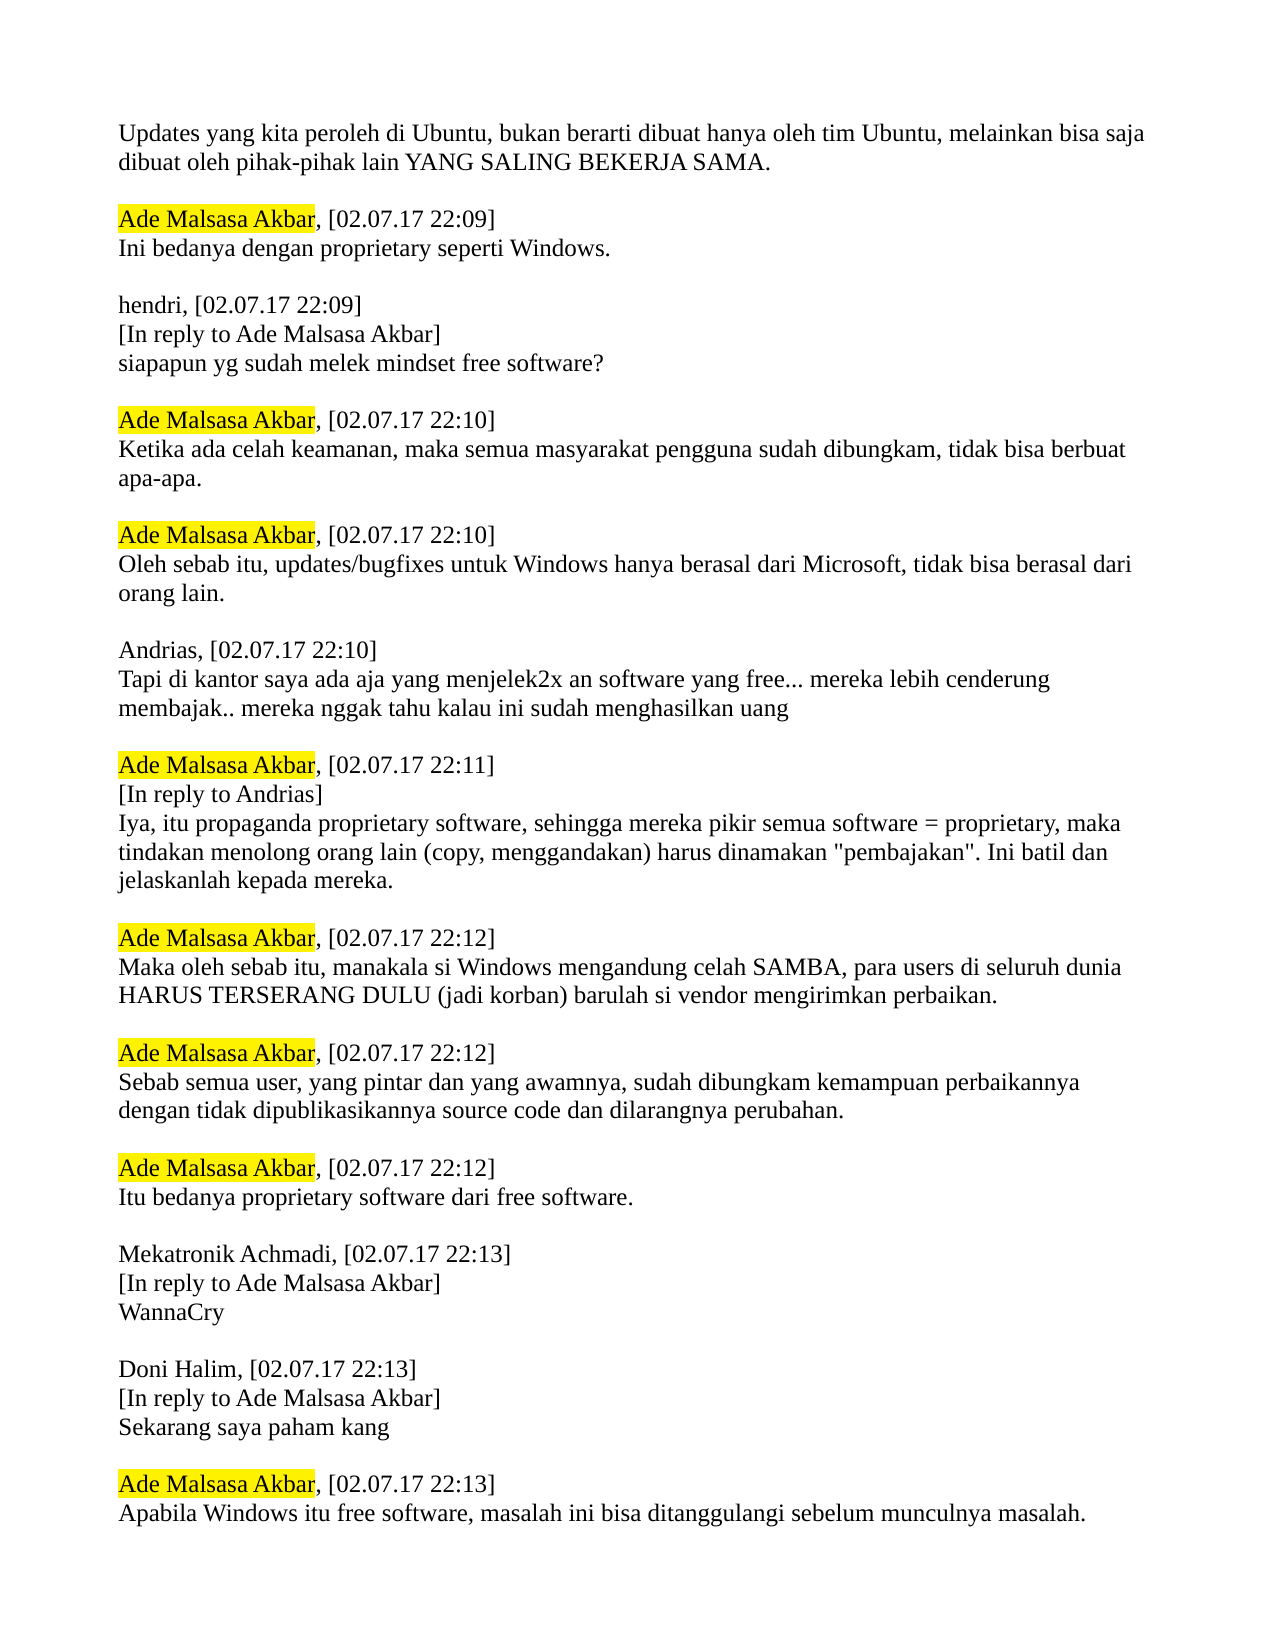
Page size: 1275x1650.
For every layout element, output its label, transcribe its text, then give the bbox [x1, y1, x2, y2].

text Ade Malsasa Akbar, [02.07.17 22:13] [118, 1469, 1157, 1498]
text Ketika ada celah keamanan, maka semua masyarakat pengguna sudah dibungkam, tidak bisa berbuat apa-apa. [118, 434, 1157, 492]
text Andrias, [02.07.17 22:10] [118, 636, 1157, 664]
text [In reply to Ade Malsasa Akbar] [118, 319, 1157, 348]
text Ade Malsasa Akbar, [02.07.17 22:10] [118, 521, 1157, 549]
text [In reply to Ade Malsasa Akbar] [118, 1268, 1157, 1297]
text Oleh sebab itu, updates/bugfixes untuk Windows hanya berasal dari Microsoft, tidak bisa berasal dari orang lain. [118, 549, 1157, 607]
text Ini bedanya dengan proprietary seperti Windows. [118, 233, 1157, 262]
text Ade Malsasa Akbar, [02.07.17 22:12] [118, 923, 1157, 952]
text Tapi di kantor saya ada aja yang menjelek2x an software yang free... mereka lebih cenderung membajak.. mereka nggak tahu kalau ini sudah menghasilkan uang [118, 664, 1157, 722]
text Sekarang saya paham kang [118, 1412, 1157, 1441]
text Doni Halim, [02.07.17 22:13] [118, 1354, 1157, 1383]
text Ade Malsasa Akbar, [02.07.17 22:11] [118, 751, 1157, 779]
text Ade Malsasa Akbar, [02.07.17 22:12] [118, 1038, 1157, 1067]
text [In reply to Ade Malsasa Akbar] [118, 1383, 1157, 1412]
text Ade Malsasa Akbar, [02.07.17 22:12] [118, 1153, 1157, 1182]
text hendri, [02.07.17 22:09] [118, 291, 1157, 319]
text Updates yang kita peroleh di Ubuntu, bukan berarti dibuat hanya oleh tim Ubuntu, melainkan bisa saja dibuat oleh pihak-pihak lain YANG SALING BEKERJA SAMA. [118, 118, 1157, 176]
text Apabila Windows itu free software, masalah ini bisa ditanggulangi sebelum munculnya masalah. [118, 1498, 1157, 1527]
text [In reply to Andrias] [118, 779, 1157, 808]
text siapapun yg sudah melek mindset free software? [118, 348, 1157, 377]
text Iya, itu propaganda proprietary software, sehingga mereka pikir semua software = proprietary, maka tindakan menolong orang lain (copy, menggandakan) harus dinamakan "pembajakan". Ini batil dan jelaskanlah kepada mereka. [118, 808, 1157, 894]
text Ade Malsasa Akbar, [02.07.17 22:10] [118, 406, 1157, 434]
text Ade Malsasa Akbar, [02.07.17 22:09] [118, 204, 1157, 233]
text Mekatronik Achmadi, [02.07.17 22:13] [118, 1239, 1157, 1268]
text Itu bedanya proprietary software dari free software. [118, 1182, 1157, 1211]
text Sebab semua user, yang pintar dan yang awamnya, sudah dibungkam kemampuan perbaikannya dengan tidak dipublikasikannya source code dan dilarangnya perubahan. [118, 1067, 1157, 1124]
text WannaCry [118, 1297, 1157, 1326]
text Maka oleh sebab itu, manakala si Windows mengandung celah SAMBA, para users di seluruh dunia HARUS TERSERANG DULU (jadi korban) barulah si vendor mengirimkan perbaikan. [118, 952, 1157, 1009]
